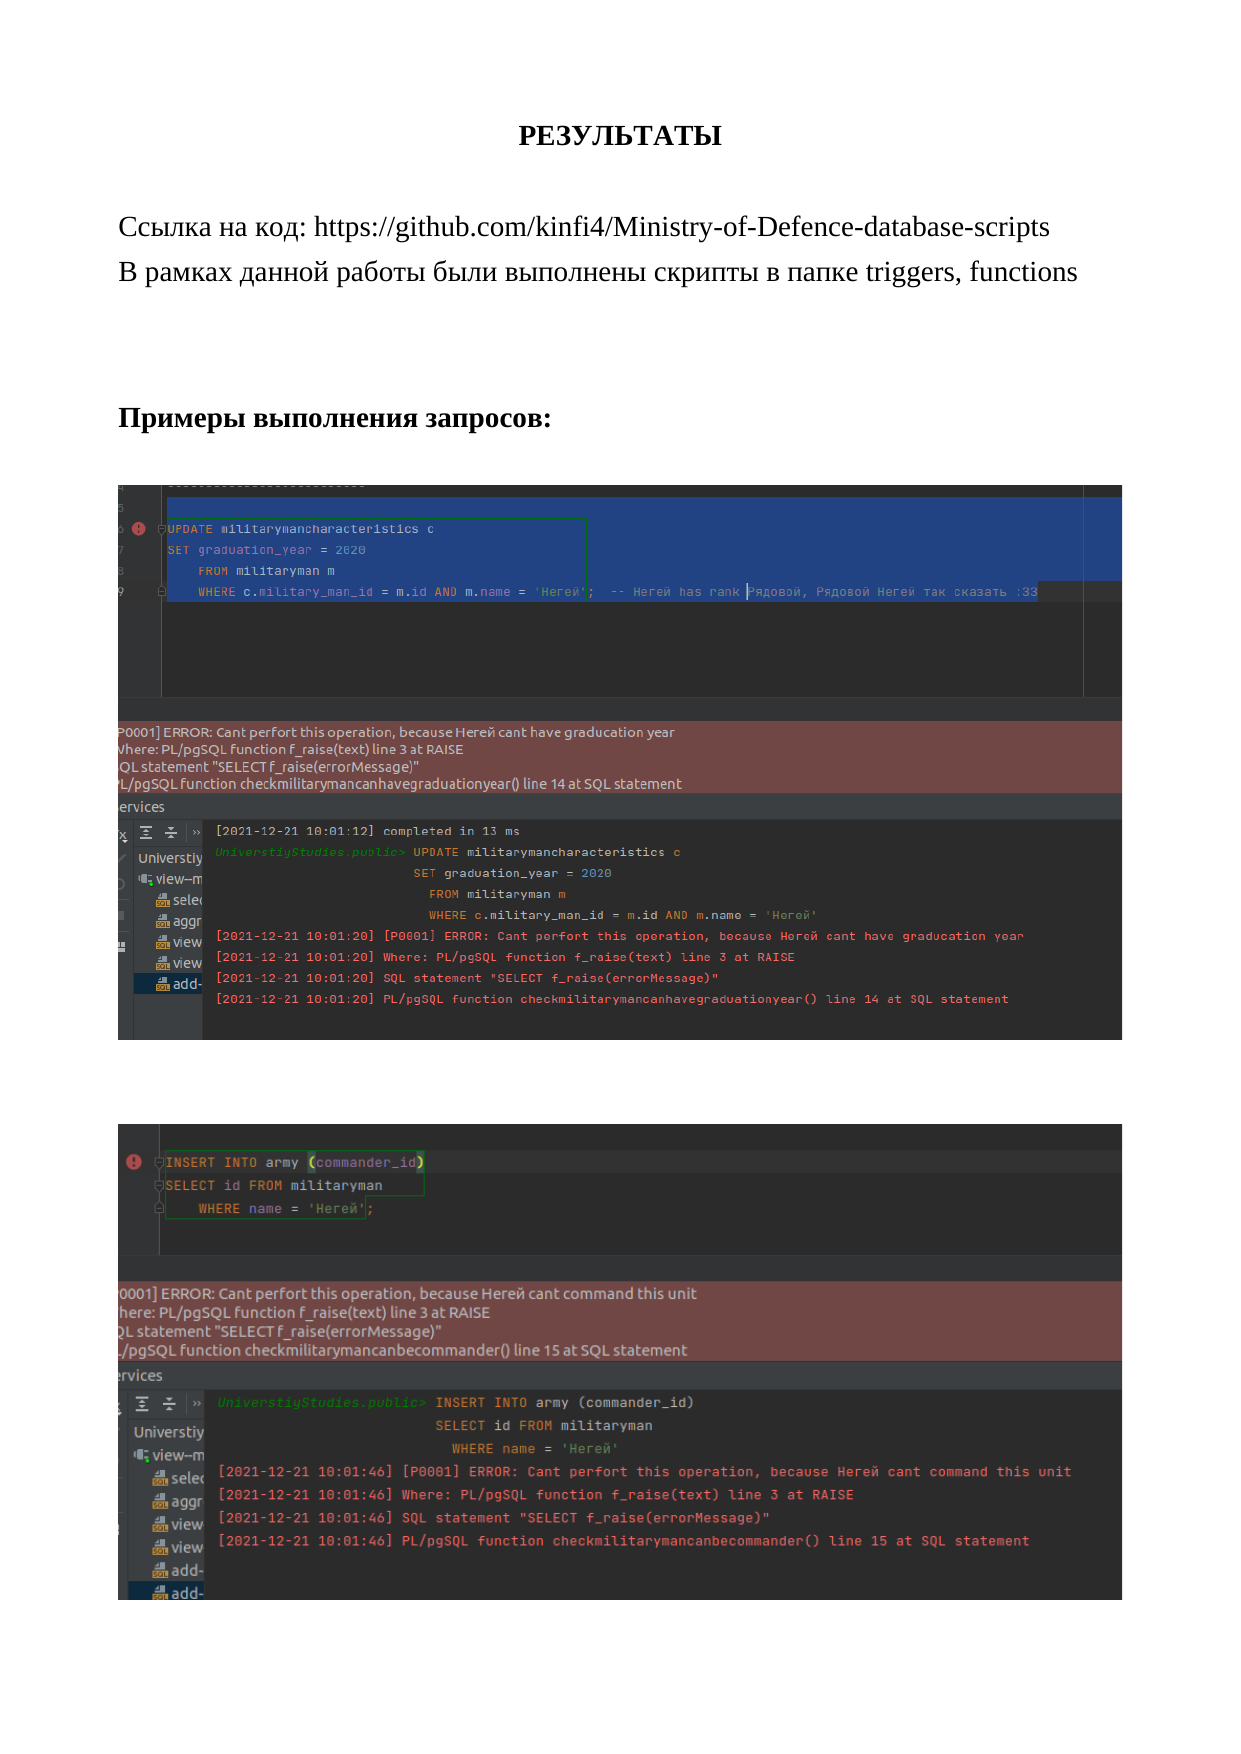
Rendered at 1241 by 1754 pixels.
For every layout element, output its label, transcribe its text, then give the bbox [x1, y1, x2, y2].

text Примеры выполнения запросов: [118, 400, 1122, 434]
text Ссылка на код: https://github.com/kinfi4/Ministry-of-Defence-database-scripts [118, 209, 1122, 242]
picture [118, 1124, 1123, 1600]
picture [118, 485, 1123, 1040]
text В рамках данной работы были выполнены скрипты в папке triggers, functions [118, 254, 1122, 288]
text РЕЗУЛЬТАТЫ [118, 118, 1122, 152]
